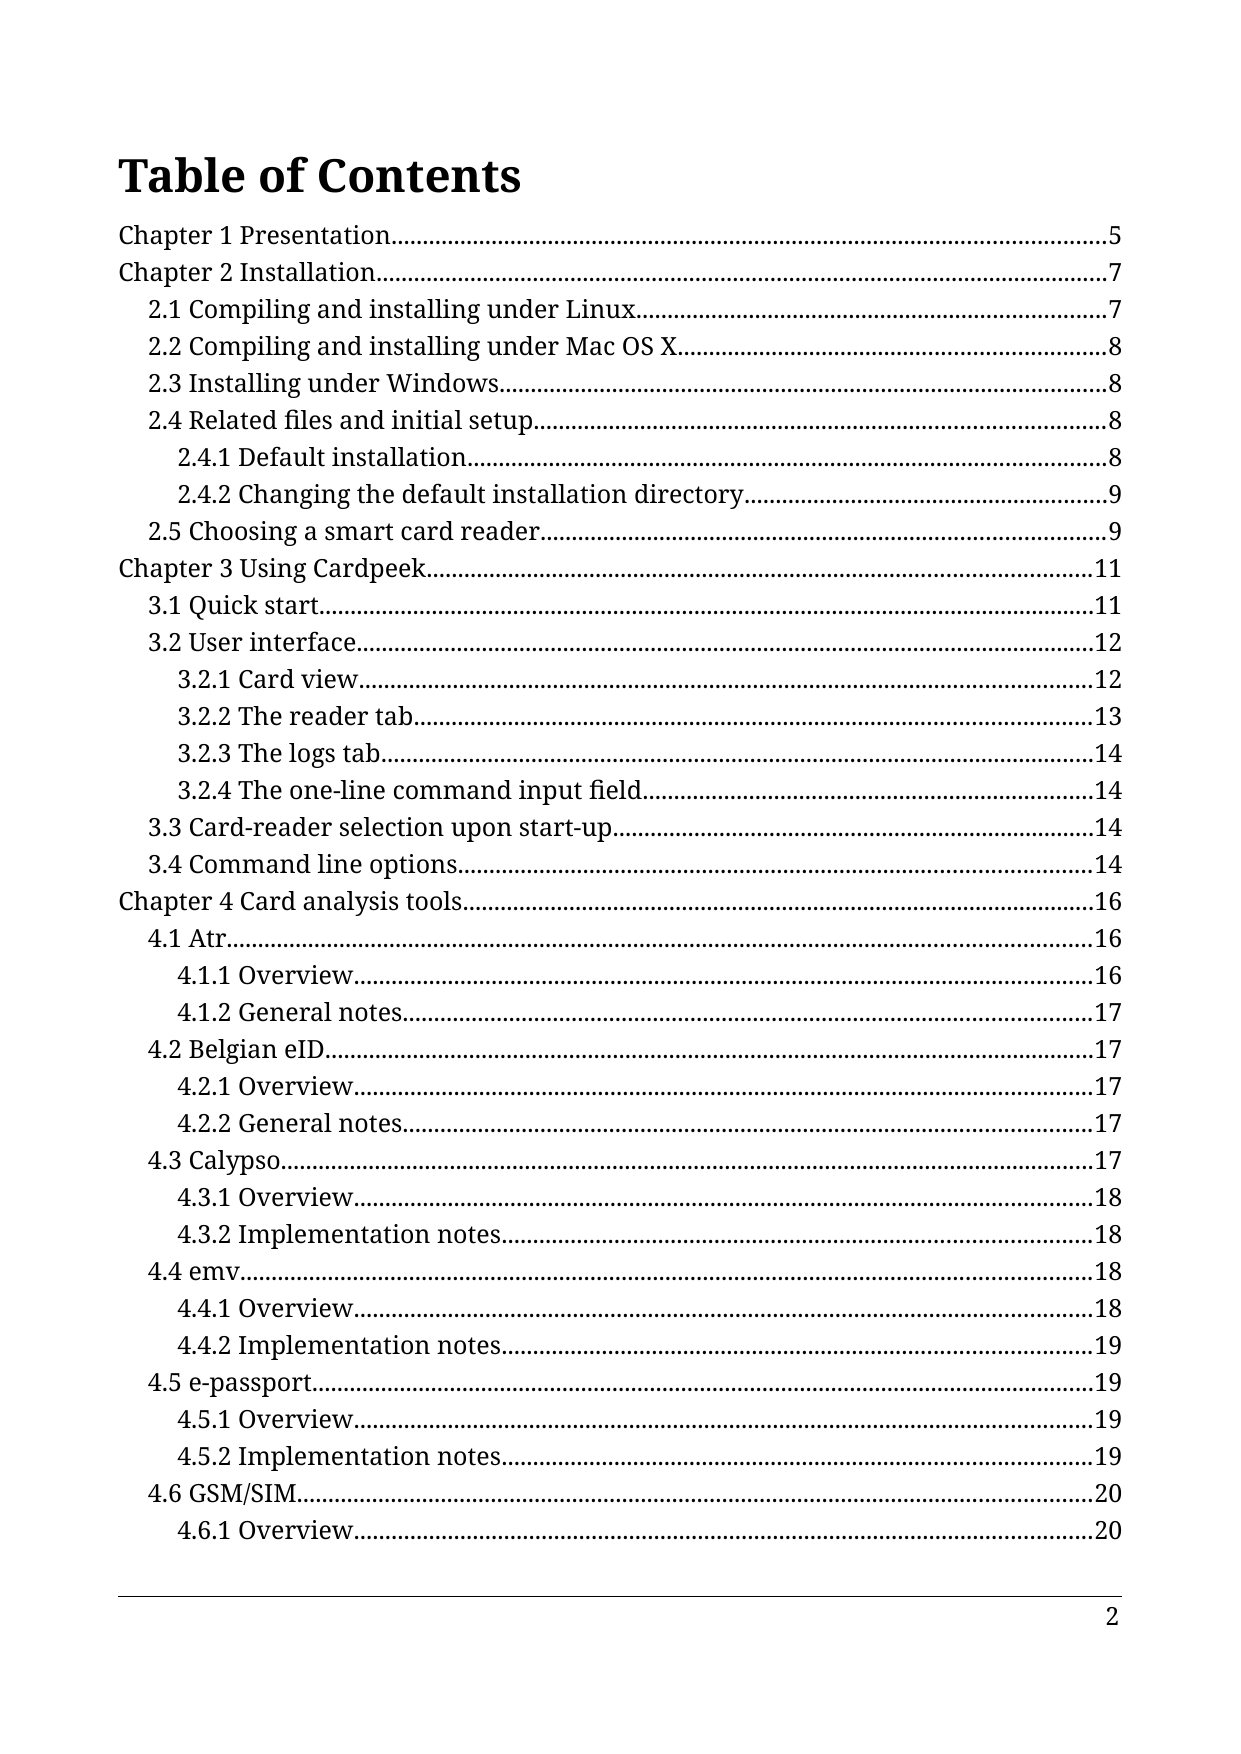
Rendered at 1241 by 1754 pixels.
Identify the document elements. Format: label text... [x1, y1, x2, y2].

text 2.4 Related files and initial setup 8 [148, 403, 1122, 437]
text 2.5 Choosing a smart card reader 9 [148, 514, 1122, 548]
text 4.2.1 Overview 17 [177, 1068, 1122, 1103]
text 2.1 Compiling and installing under Linux 7 [148, 292, 1122, 326]
text 3.2.1 Card view 12 [177, 662, 1122, 696]
text 4.4.2 Implementation notes 19 [177, 1327, 1122, 1361]
text 2.4.2 Changing the default installation directory 9 [177, 477, 1122, 511]
text 3.2.3 The logs tab 14 [177, 736, 1122, 770]
text 3.3 Card-reader selection upon start-up 14 [148, 810, 1122, 844]
text Chapter 3 Using Cardpeek 11 [118, 551, 1122, 585]
text 4.5.2 Implementation notes 19 [177, 1438, 1122, 1472]
text 2.3 Installing under Windows 8 [148, 366, 1122, 400]
text 4.6.1 Overview 20 [177, 1512, 1122, 1546]
text Chapter 1 Presentation 5 [118, 218, 1122, 252]
text 4.1 Atr 16 [148, 921, 1122, 955]
text 4.3 Calypso 17 [148, 1142, 1122, 1177]
text 4.2 Belgian eID 17 [148, 1032, 1122, 1066]
text 4.3.2 Implementation notes 18 [177, 1216, 1122, 1251]
text 4.1.2 General notes 17 [177, 994, 1122, 1029]
text 2.4.1 Default installation 8 [177, 440, 1122, 474]
text 4.4.1 Overview 18 [177, 1290, 1122, 1324]
text Chapter 4 Card analysis tools 16 [118, 884, 1122, 918]
text 4.4 emv 18 [148, 1253, 1122, 1287]
text Chapter 2 Installation 7 [118, 255, 1122, 289]
text 4.5 e-passport 19 [148, 1364, 1122, 1398]
text 3.4 Command line options 14 [148, 847, 1122, 881]
text 4.5.1 Overview 19 [177, 1401, 1122, 1435]
text 4.1.1 Overview 16 [177, 958, 1122, 992]
text 3.2.2 The reader tab 13 [177, 699, 1122, 733]
text 3.1 Quick start 11 [148, 588, 1122, 622]
subtitle Table of Contents [118, 143, 1122, 206]
text 4.2.2 General notes 17 [177, 1106, 1122, 1139]
text 4.3.1 Overview 18 [177, 1179, 1122, 1213]
text 4.6 GSM/SIM 20 [148, 1475, 1122, 1509]
text 3.2 User interface 12 [148, 625, 1122, 659]
text 2.2 Compiling and installing under Mac OS X 8 [148, 329, 1122, 363]
text 3.2.4 The one-line command input field 14 [177, 773, 1122, 807]
